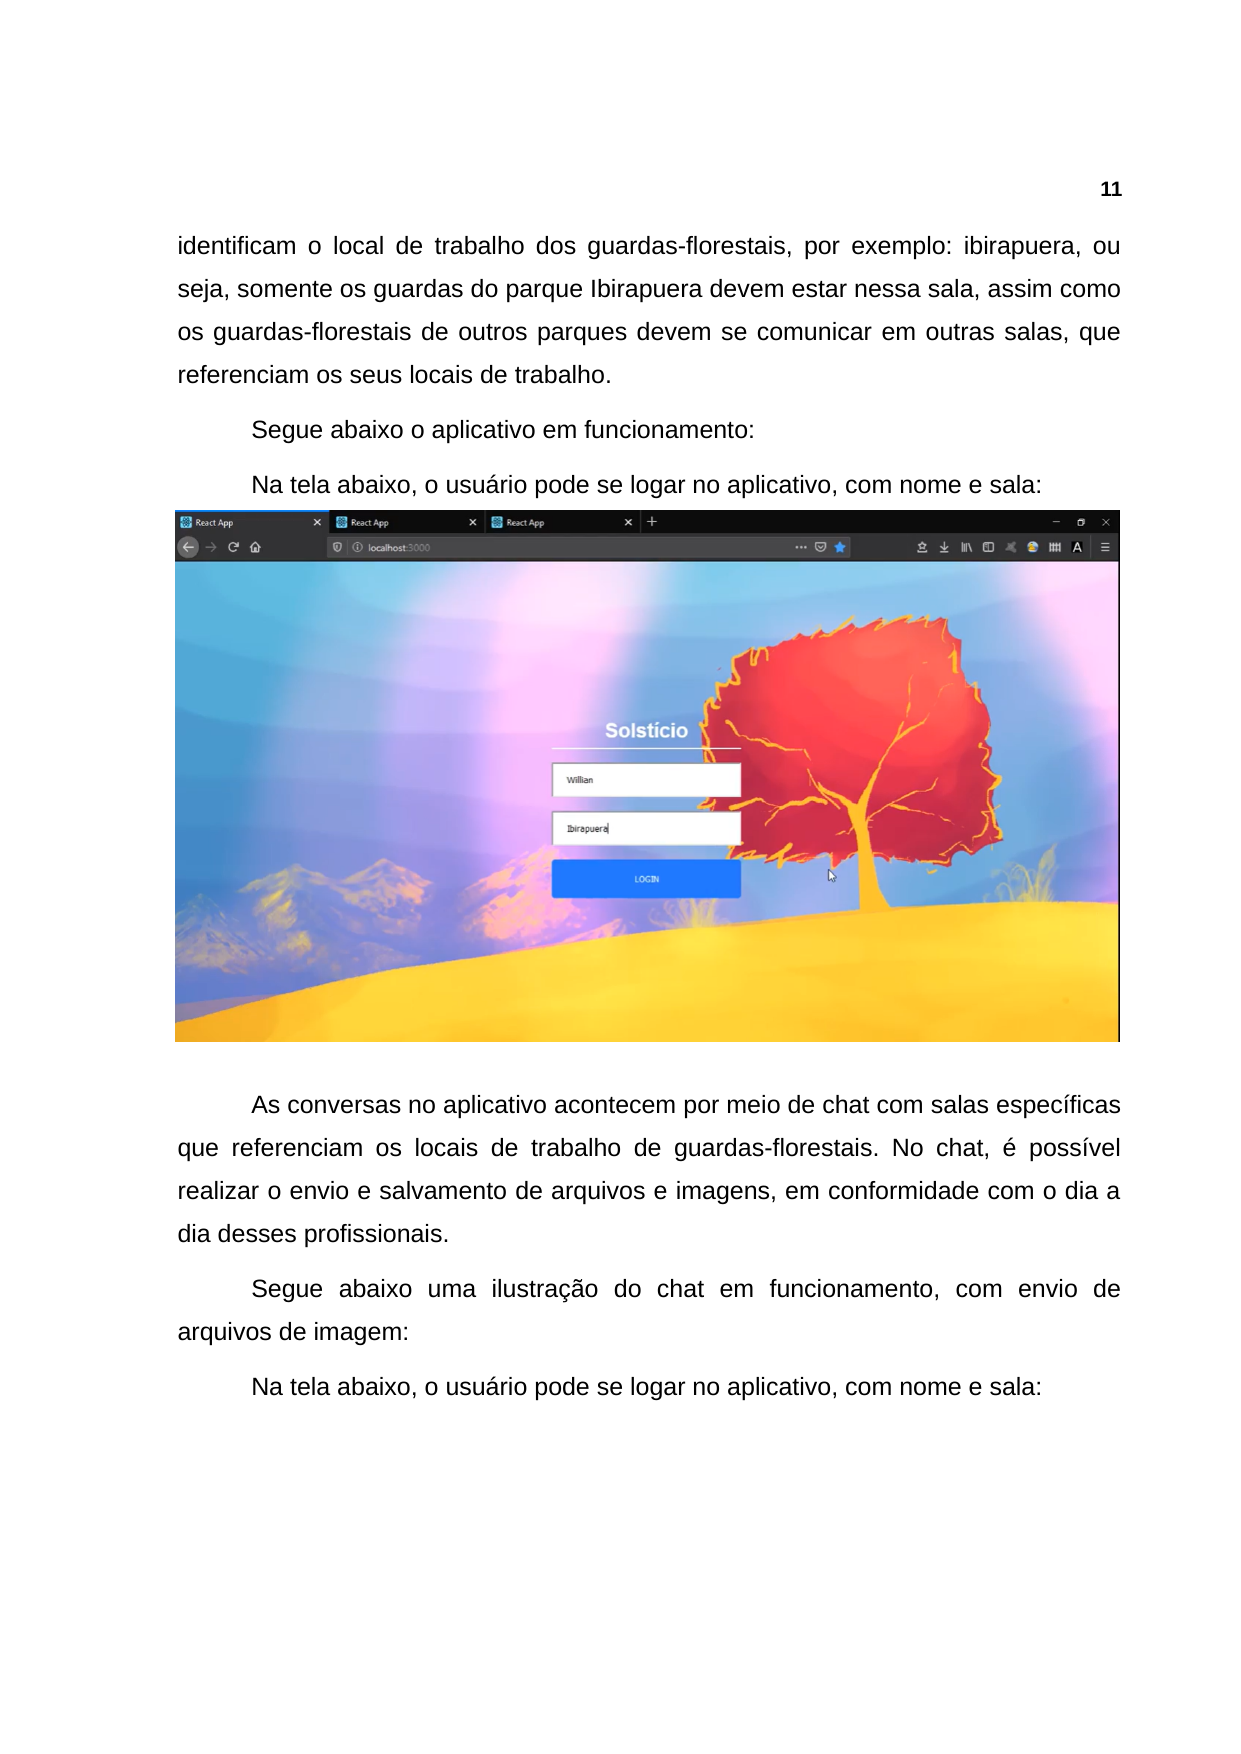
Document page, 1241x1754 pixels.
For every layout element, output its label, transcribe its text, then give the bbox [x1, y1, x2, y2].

text Na tela abaixo, o usuário pode se logar no aplicativo, com nome e sala: [177, 470, 1122, 498]
text Na tela abaixo, o usuário pode se logar no aplicativo, com nome e sala: [177, 1372, 1122, 1401]
picture [175, 510, 1120, 1042]
text As conversas no aplicativo acontecem por meio de chat com salas específicas que referenciam os locais de trabalho de guardas-florestais. No chat, é possível realizar o envio e salvamento de arquivos e imagens, em conformidade com o dia a dia desses profissionais. [177, 1090, 1122, 1248]
text Segue abaixo uma ilustração do chat em funcionamento, com envio de arquivos de imagem: [177, 1274, 1122, 1346]
text identificam o local de trabalho dos guardas-florestais, por exemplo: ibirapuera, ou seja, somente os guardas do parque Ibirapuera devem estar nessa sala, assim como os guardas-florestais de outros parques devem se comunicar em outras salas, que referenciam os seus locais de trabalho. [177, 231, 1122, 389]
text Segue abaixo o aplicativo em funcionamento: [177, 415, 1122, 444]
